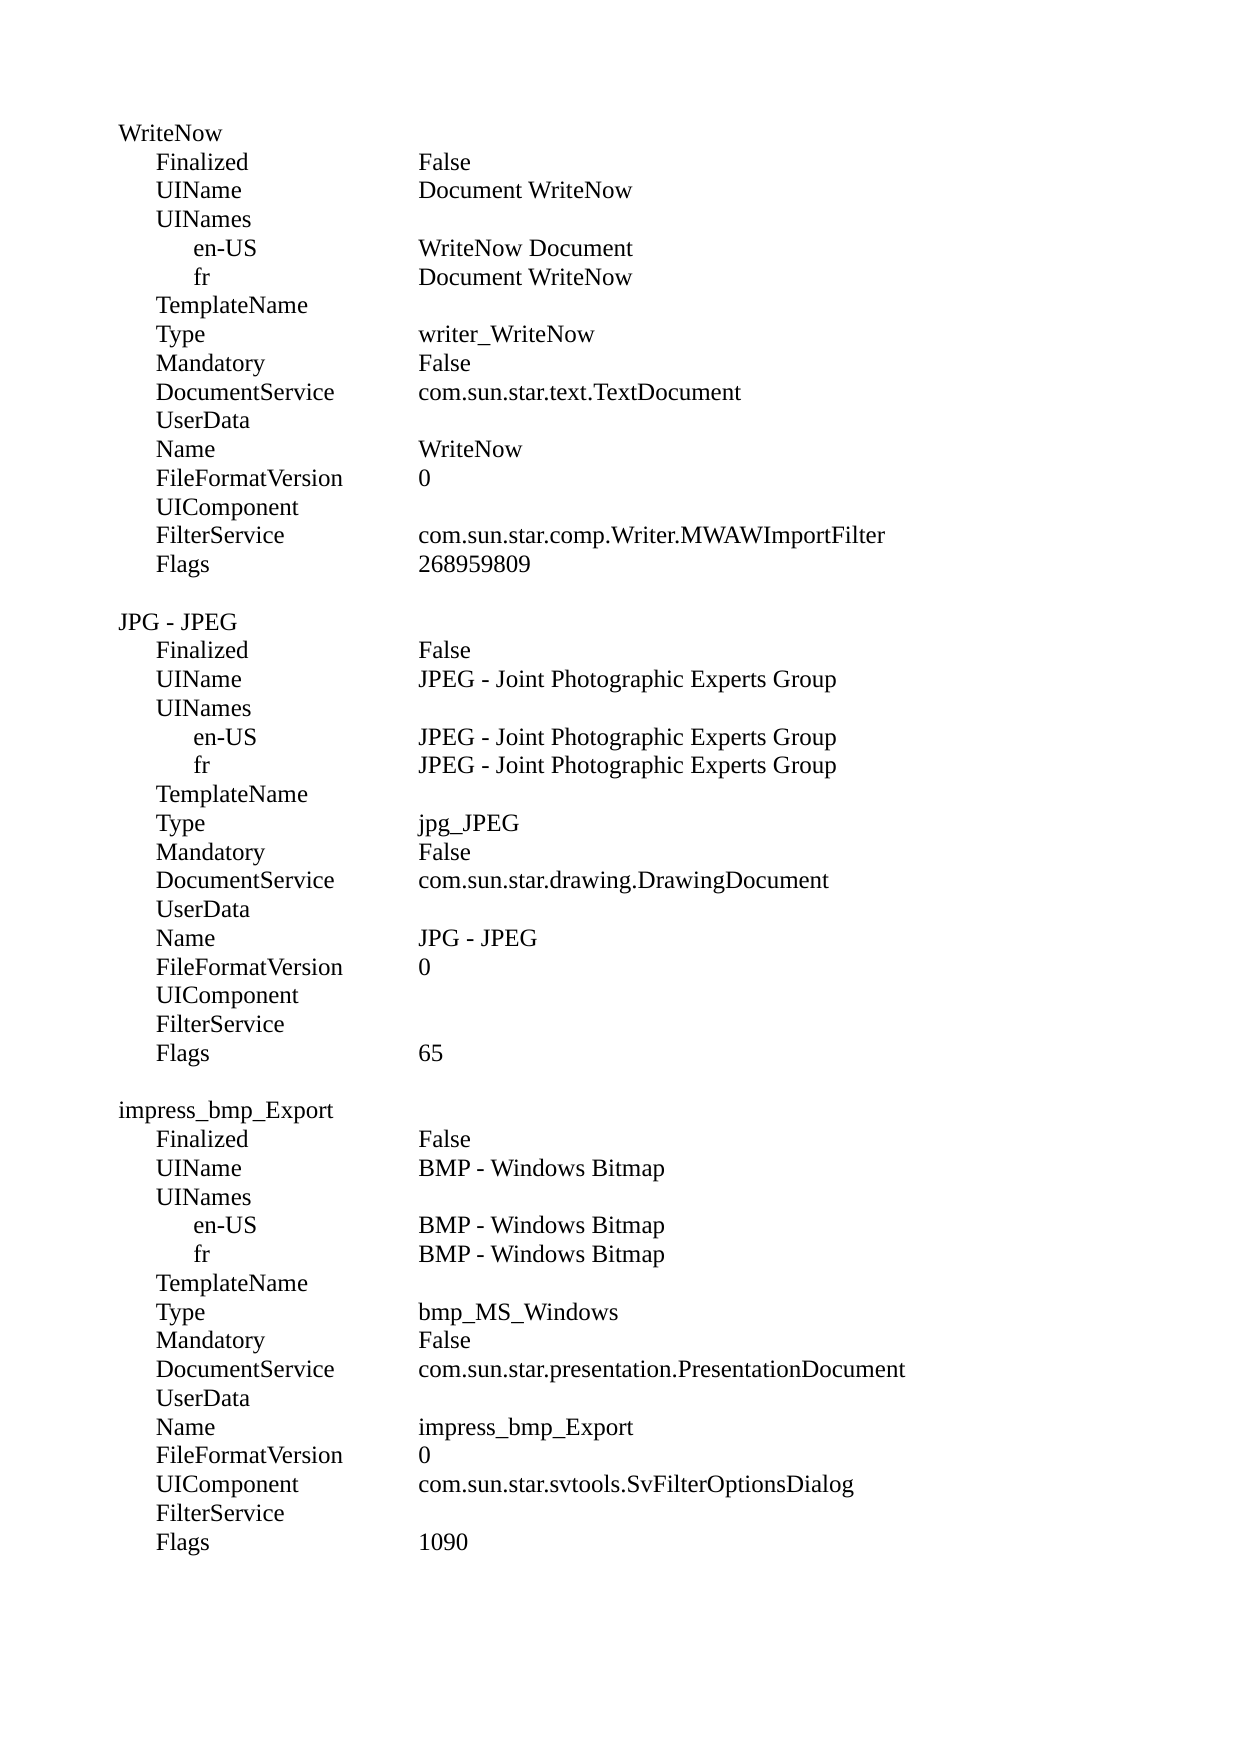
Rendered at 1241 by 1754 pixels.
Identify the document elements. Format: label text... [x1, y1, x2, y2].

text impress_bmp_Export Finalized False UIName BMP - Windows Bitmap UINames en-US BMP - Windows Bitmap fr BMP - Windows Bitmap TemplateName Type bmp_MS_Windows Mandatory False DocumentService com.sun.star.presentation.PresentationDocument UserData Name impress_bmp_Export FileFormatVersion 0 UIComponent com.sun.star.svtools.SvFilterOptionsDialog FilterService Flags 1090 [118, 1096, 1122, 1556]
text WriteNow Finalized False UIName Document WriteNow UINames en-US WriteNow Document fr Document WriteNow TemplateName Type writer_WriteNow Mandatory False DocumentService com.sun.star.text.TextDocument UserData Name WriteNow FileFormatVersion 0 UIComponent FilterService com.sun.star.comp.Writer.MWAWImportFilter Flags 268959809 [118, 118, 1122, 578]
text JPG - JPEG Finalized False UIName JPEG - Joint Photographic Experts Group UINames en-US JPEG - Joint Photographic Experts Group fr JPEG - Joint Photographic Experts Group TemplateName Type jpg_JPEG Mandatory False DocumentService com.sun.star.drawing.DrawingDocument UserData Name JPG - JPEG FileFormatVersion 0 UIComponent FilterService Flags 65 [118, 607, 1122, 1067]
